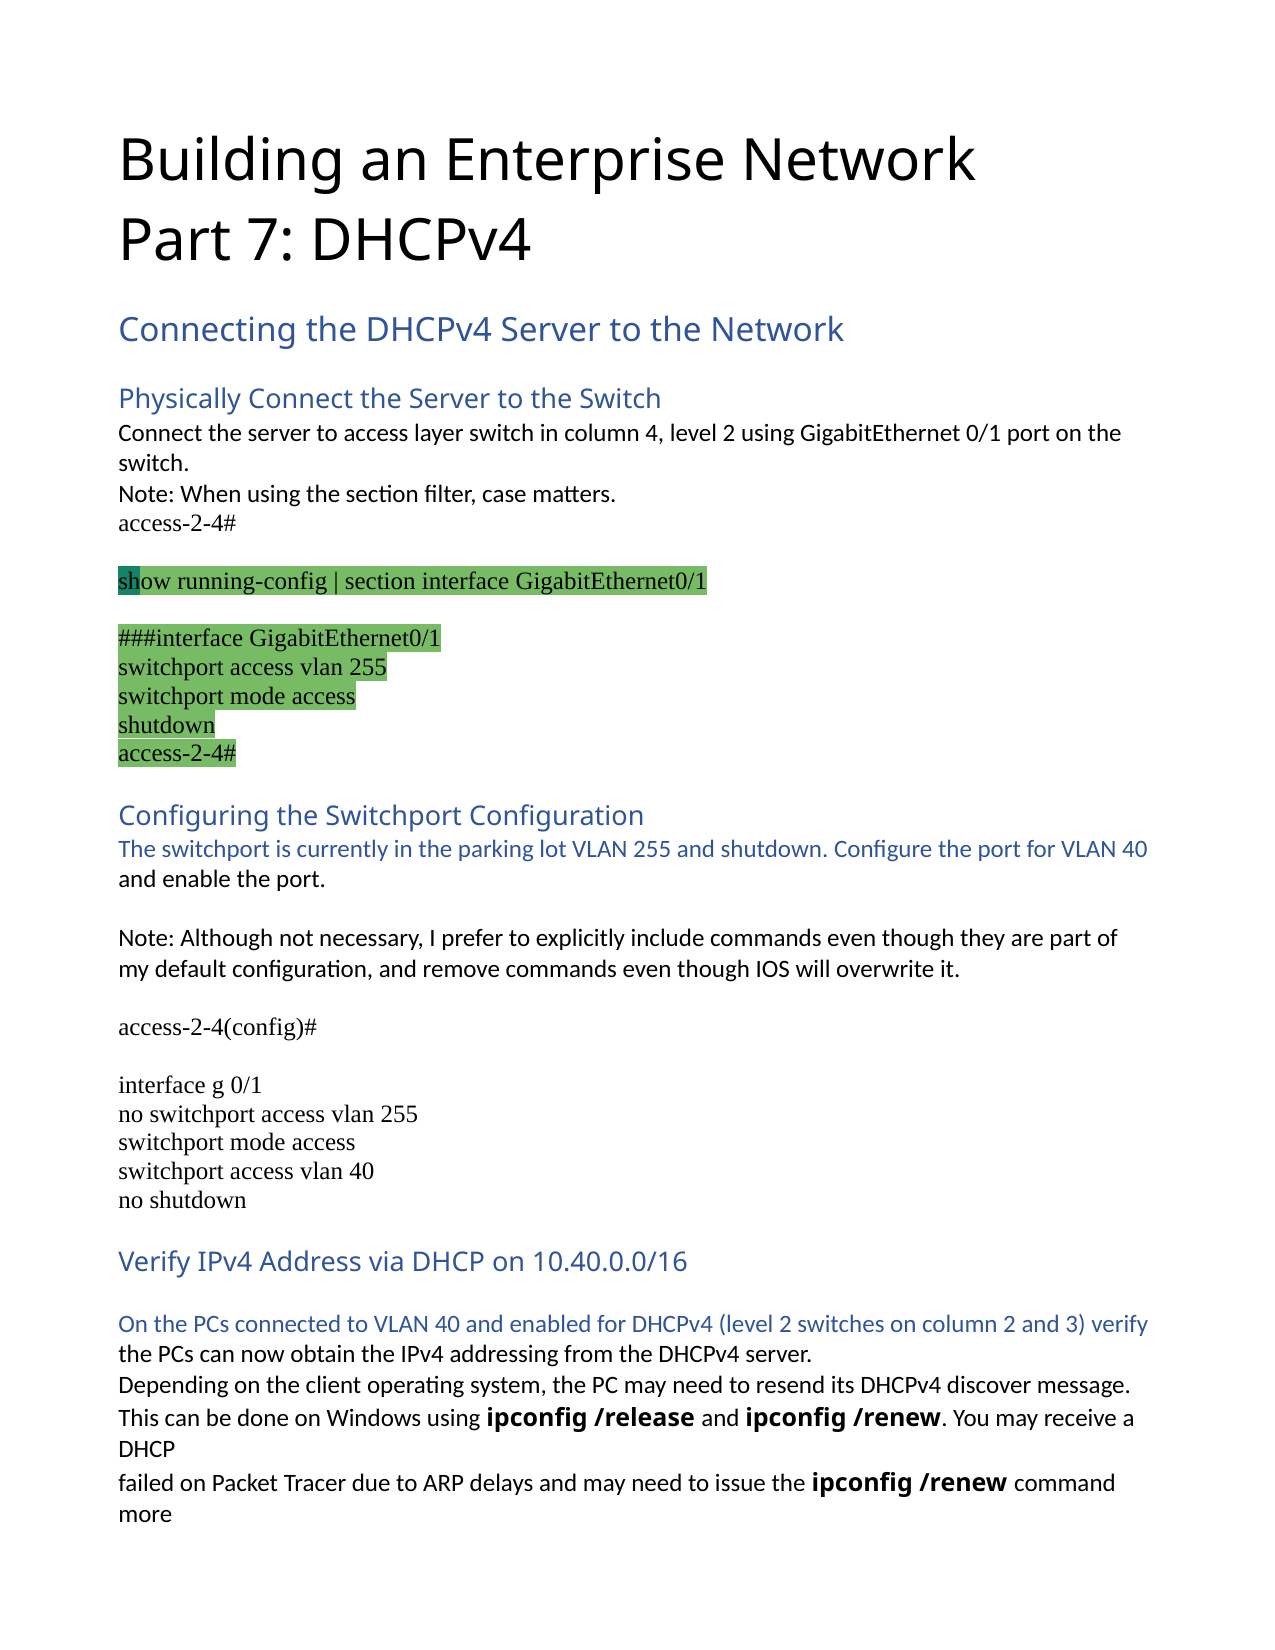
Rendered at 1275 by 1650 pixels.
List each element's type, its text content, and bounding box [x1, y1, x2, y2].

text interface g 0/1 [118, 1070, 1157, 1099]
text access-2-4(config)# [118, 1012, 1157, 1041]
text access-2-4# [118, 508, 1157, 537]
text failed on Packet Tracer due to ARP delays and may need to issue the ipconfig /renew command more [118, 1464, 1157, 1529]
text the PCs can now obtain the IPv4 addressing from the DHCPv4 server. [118, 1338, 1157, 1369]
text no switchport access vlan 255 [118, 1099, 1157, 1127]
text Depending on the client operating system, the PC may need to resend its DHCPv4 discover message. [118, 1369, 1157, 1399]
text Note: When using the section filter, case matters. [118, 478, 1157, 508]
text no shutdown [118, 1185, 1157, 1214]
text Connecting the DHCPv4 Server to the Network [118, 306, 1157, 351]
text and enable the port. [118, 863, 1157, 894]
text shutdown [118, 710, 1157, 738]
text switchport mode access [118, 1127, 1157, 1156]
text switchport access vlan 255 [118, 652, 1157, 681]
text On the PCs connected to VLAN 40 and enabled for DHCPv4 (level 2 switches on column 2 and 3) verify [118, 1308, 1157, 1338]
text Note: Although not necessary, I prefer to explicitly include commands even though they are part of [118, 923, 1157, 953]
text switchport access vlan 40 [118, 1156, 1157, 1185]
text switchport mode access [118, 681, 1157, 710]
text access-2-4# [118, 738, 1157, 767]
text Building an Enterprise Network [118, 118, 1157, 198]
text switch. [118, 447, 1157, 478]
text Connect the server to access layer switch in column 4, level 2 using GigabitEthernet 0/1 port on the [118, 417, 1157, 447]
text Physically Connect the Server to the Switch [118, 380, 1157, 417]
text ###interface GigabitEthernet0/1 [118, 623, 1157, 652]
text my default configuration, and remove commands even though IOS will overwrite it. [118, 953, 1157, 984]
text Configuring the Switchport Configuration [118, 796, 1157, 833]
text This can be done on Windows using ipconfig /release and ipconfig /renew. You may receive a DHCP [118, 1399, 1157, 1464]
text show running-config | section interface GigabitEthernet0/1 [118, 566, 1157, 595]
text Verify IPv4 Address via DHCP on 10.40.0.0/16 [118, 1242, 1157, 1279]
text Part 7: DHCPv4 [118, 198, 1157, 277]
text The switchport is currently in the parking lot VLAN 255 and shutdown. Configure the port for VLAN 40 [118, 833, 1157, 863]
